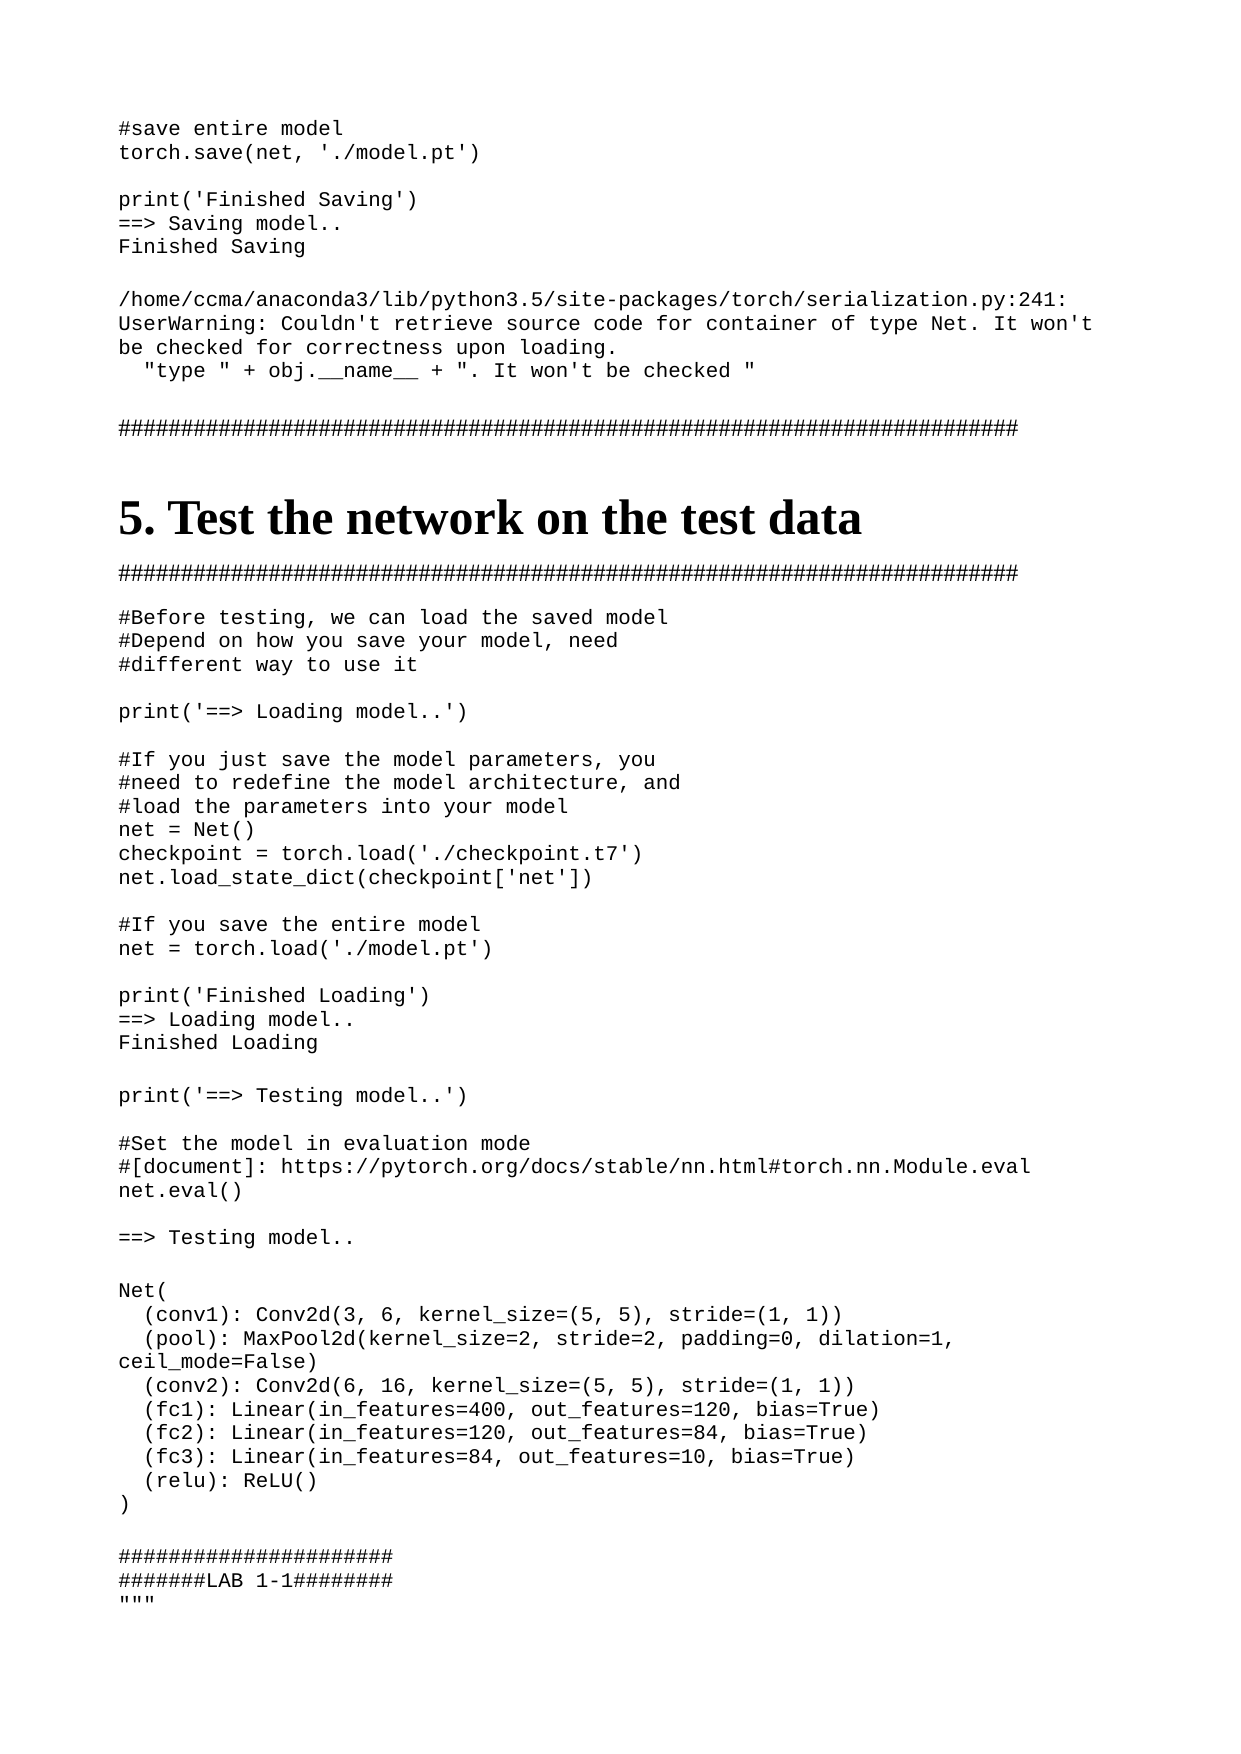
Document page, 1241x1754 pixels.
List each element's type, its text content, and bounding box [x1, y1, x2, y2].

text print('Finished Saving') [118, 189, 1122, 213]
text print('==> Loading model..') [118, 701, 1122, 725]
text (pool): MaxPool2d(kernel_size=2, stride=2, padding=0, dilation=1, ceil_mode=False) [118, 1328, 1122, 1375]
text (fc2): Linear(in_features=120, out_features=84, bias=True) [118, 1422, 1122, 1446]
text #If you save the entire model [118, 914, 1122, 938]
text Finished Loading [118, 1032, 1122, 1056]
text (relu): ReLU() [118, 1469, 1122, 1493]
text print('==> Testing model..') [118, 1085, 1122, 1109]
text ​ [118, 678, 1122, 701]
text ==> Loading model.. [118, 1009, 1122, 1032]
text ==> Saving model.. [118, 213, 1122, 236]
text #Before testing, we can load the saved model [118, 607, 1122, 630]
text ) [118, 1493, 1122, 1517]
text #Set the model in evaluation mode [118, 1133, 1122, 1156]
text torch.save(net, './model.pt') [118, 142, 1122, 165]
text #######LAB 1-1######## [118, 1570, 1122, 1594]
text ​ [118, 890, 1122, 914]
text checkpoint = torch.load('./checkpoint.t7') [118, 843, 1122, 867]
text ######################################################################## [118, 413, 1122, 442]
text ​ [118, 165, 1122, 189]
text net.eval() [118, 1180, 1122, 1204]
text Finished Saving [118, 236, 1122, 260]
text ###################### [118, 1546, 1122, 1570]
text (fc1): Linear(in_features=400, out_features=120, bias=True) [118, 1399, 1122, 1422]
text #[document]: https://pytorch.org/docs/stable/nn.html#torch.nn.Module.eval [118, 1156, 1122, 1180]
text #save entire model [118, 118, 1122, 142]
text ######################################################################## [118, 558, 1122, 586]
text ​ [118, 961, 1122, 985]
text ​ [118, 1204, 1122, 1227]
text #load the parameters into your model [118, 796, 1122, 819]
text #Depend on how you save your model, need [118, 630, 1122, 654]
text net = Net() [118, 819, 1122, 843]
text (fc3): Linear(in_features=84, out_features=10, bias=True) [118, 1446, 1122, 1469]
subtitle 5. Test the network on the test data [118, 488, 1122, 545]
text ​ [118, 725, 1122, 748]
text Net( [118, 1280, 1122, 1304]
text "type " + obj.__name__ + ". It won't be checked " [118, 360, 1122, 384]
text """ [118, 1594, 1122, 1617]
text /home/ccma/anaconda3/lib/python3.5/site-packages/torch/serialization.py:241: UserWarning: Couldn't retrieve source code for container of type Net. It won't be checked for correctness upon loading. [118, 289, 1122, 360]
text print('Finished Loading') [118, 985, 1122, 1009]
text ==> Testing model.. [118, 1227, 1122, 1251]
text (conv1): Conv2d(3, 6, kernel_size=(5, 5), stride=(1, 1)) [118, 1304, 1122, 1328]
text (conv2): Conv2d(6, 16, kernel_size=(5, 5), stride=(1, 1)) [118, 1375, 1122, 1399]
text net.load_state_dict(checkpoint['net']) [118, 867, 1122, 890]
text #If you just save the model parameters, you [118, 748, 1122, 772]
text net = torch.load('./model.pt') [118, 938, 1122, 961]
text #need to redefine the model architecture, and [118, 772, 1122, 796]
text ​ [118, 1109, 1122, 1133]
text #different way to use it [118, 654, 1122, 678]
